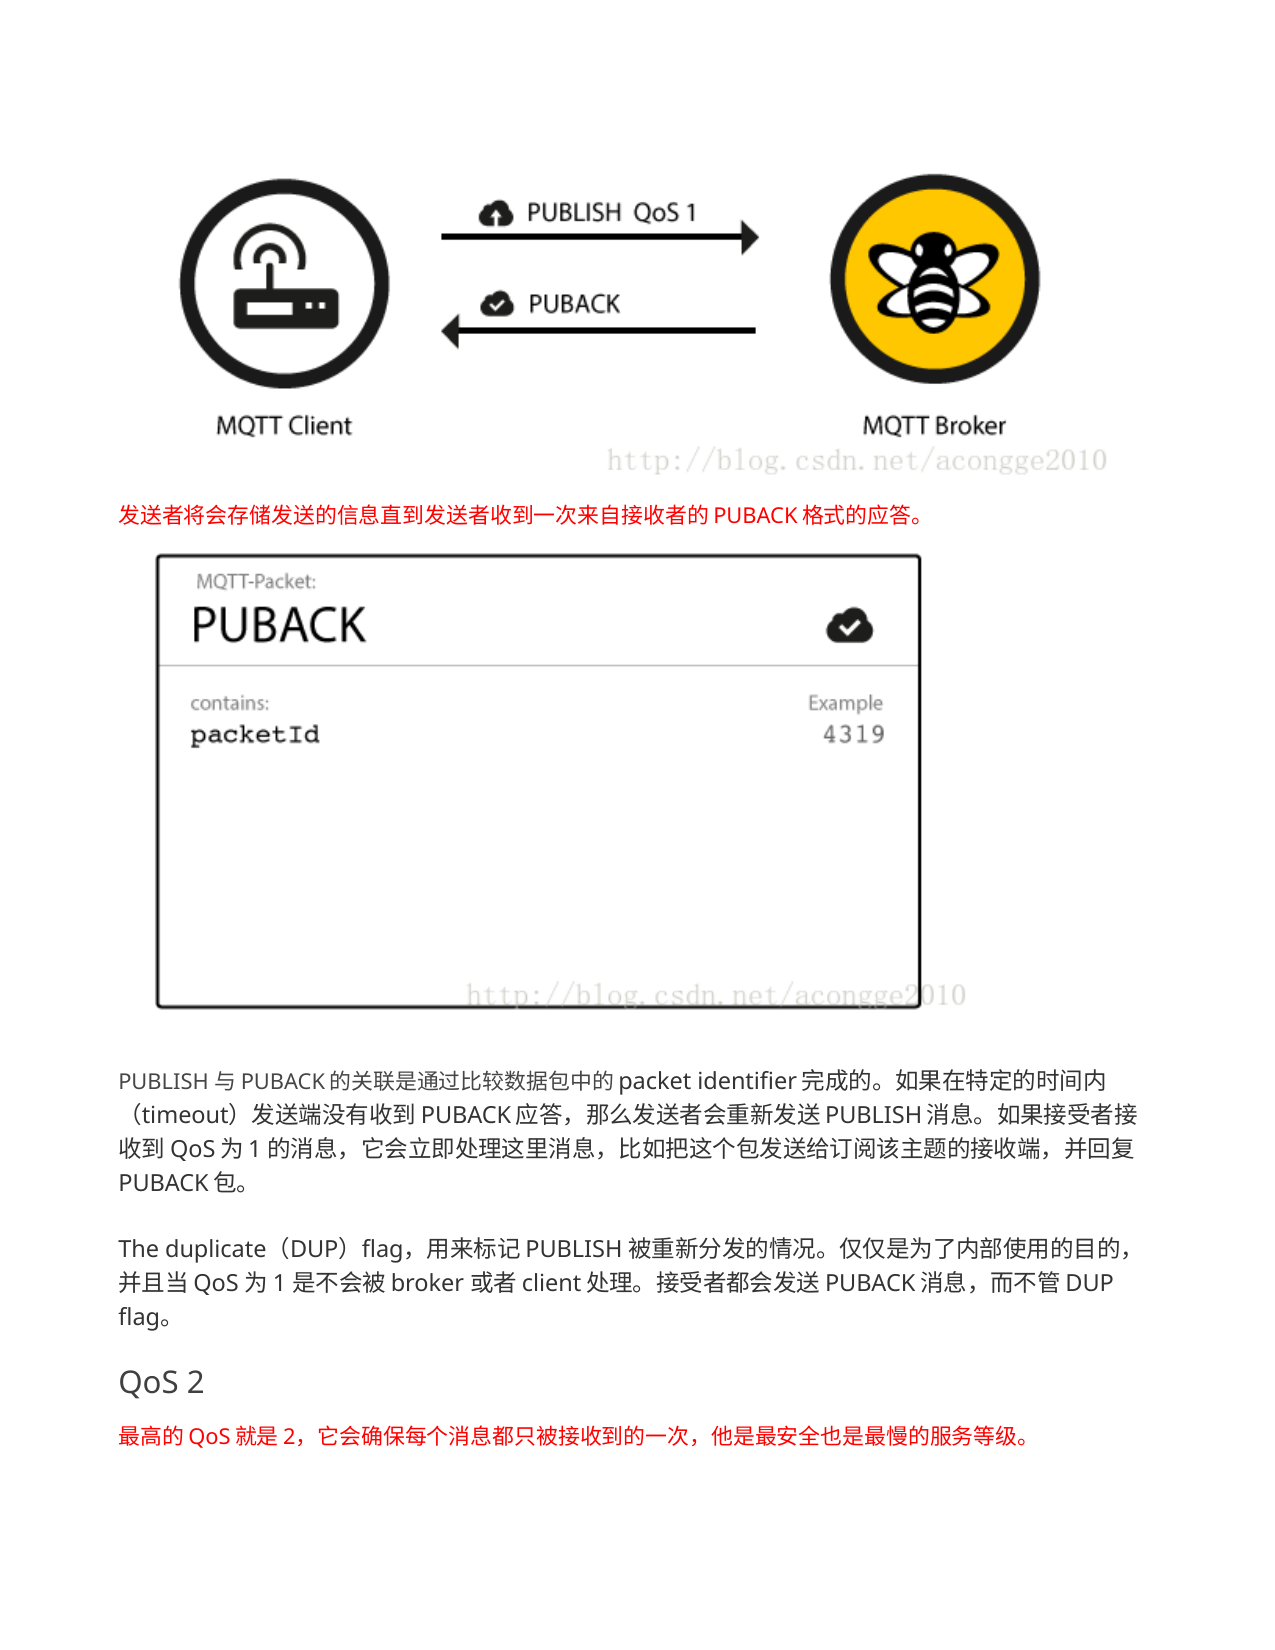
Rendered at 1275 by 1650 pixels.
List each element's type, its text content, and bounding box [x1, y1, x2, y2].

picture [118, 536, 984, 1027]
picture [118, 118, 1125, 492]
text 发送者将会存储发送的信息直到发送者收到一次来自接收者的PUBACK格式的应答。 [118, 118, 1157, 529]
text The duplicate（DUP）flag，用来标记PUBLISH 被重新分发的情况。仅仅是为了内部使用的目的，并且当QoS 为1 是不会被broker 或者client处理。接受者都会发送PUBACK消息，而不管DUP flag。 [118, 1230, 1157, 1332]
text 最高的QoS就是2，它会确保每个消息都只被接收到的一次，他是最安全也是最慢的服务等级。 [118, 1419, 1157, 1451]
subtitle QoS 2 [118, 1359, 1157, 1402]
text PUBLISH 与PUBACK的关联是通过比较数据包中的packet identifier完成的。如果在特定的时间内（timeout）发送端没有收到PUBACK应答，那么发送者会重新发送PUBLISH消息。如果接受者接收到QoS为1 的消息，它会立即处理这里消息，比如把这个包发送给订阅该主题的接收端，并回复PUBACK包。 [118, 1032, 1157, 1198]
